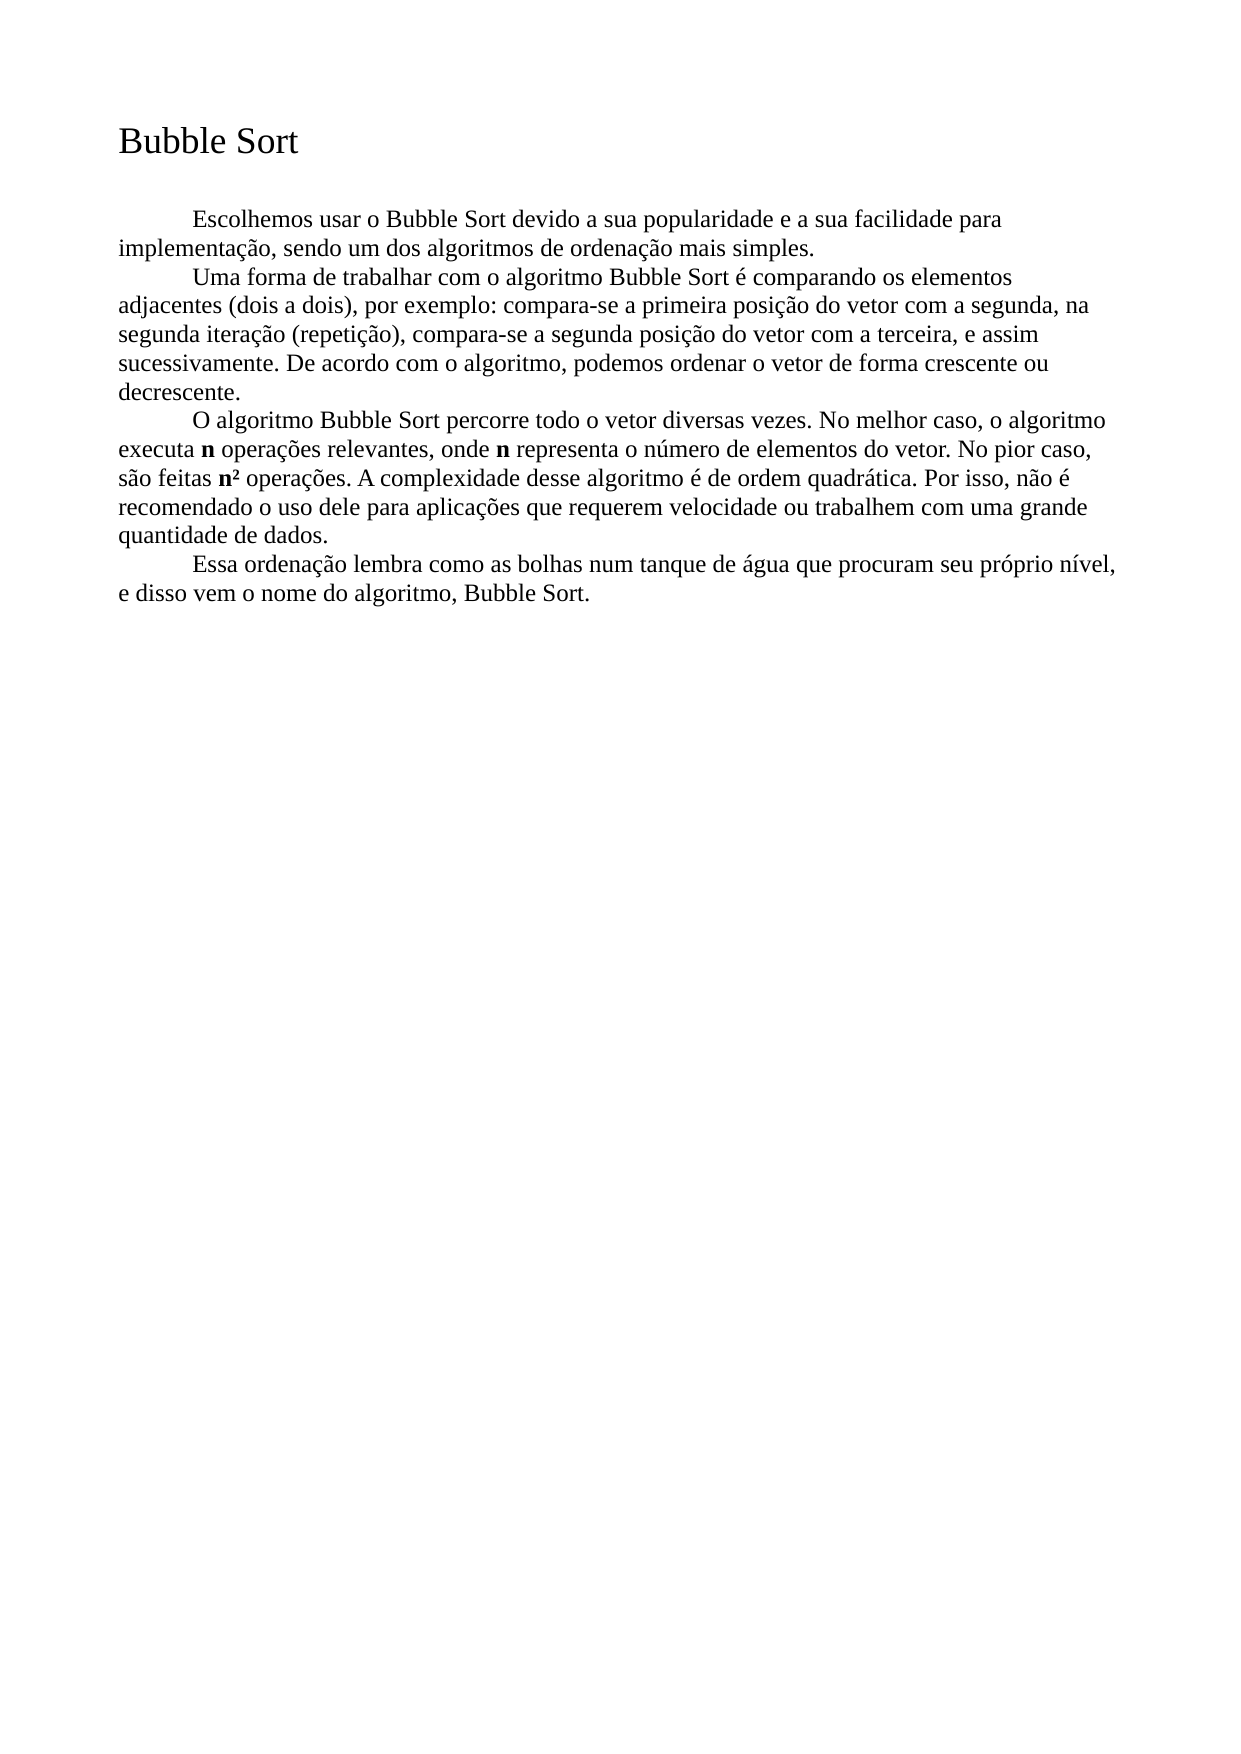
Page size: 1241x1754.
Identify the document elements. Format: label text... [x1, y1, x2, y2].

text Essa ordenação lembra como as bolhas num tanque de água que procuram seu próprio nível, e disso vem o nome do algoritmo, Bubble Sort. [118, 549, 1122, 607]
text O algoritmo Bubble Sort percorre todo o vetor diversas vezes. No melhor caso, o algoritmo executa n operações relevantes, onde n representa o número de elementos do vetor. No pior caso, são feitas n² operações. A complexidade desse algoritmo é de ordem quadrática. Por isso, não é recomendado o uso dele para aplicações que requerem velocidade ou trabalhem com uma grande quantidade de dados. [118, 406, 1122, 549]
text Uma forma de trabalhar com o algoritmo Bubble Sort é comparando os elementos adjacentes (dois a dois), por exemplo: compara-se a primeira posição do vetor com a segunda, na segunda iteração (repetição), compara-se a segunda posição do vetor com a terceira, e assim sucessivamente. De acordo com o algoritmo, podemos ordenar o vetor de forma crescente ou decrescente. [118, 262, 1122, 406]
text Escolhemos usar o Bubble Sort devido a sua popularidade e a sua facilidade para implementação, sendo um dos algoritmos de ordenação mais simples. [118, 204, 1122, 262]
text Bubble Sort [118, 118, 1122, 161]
